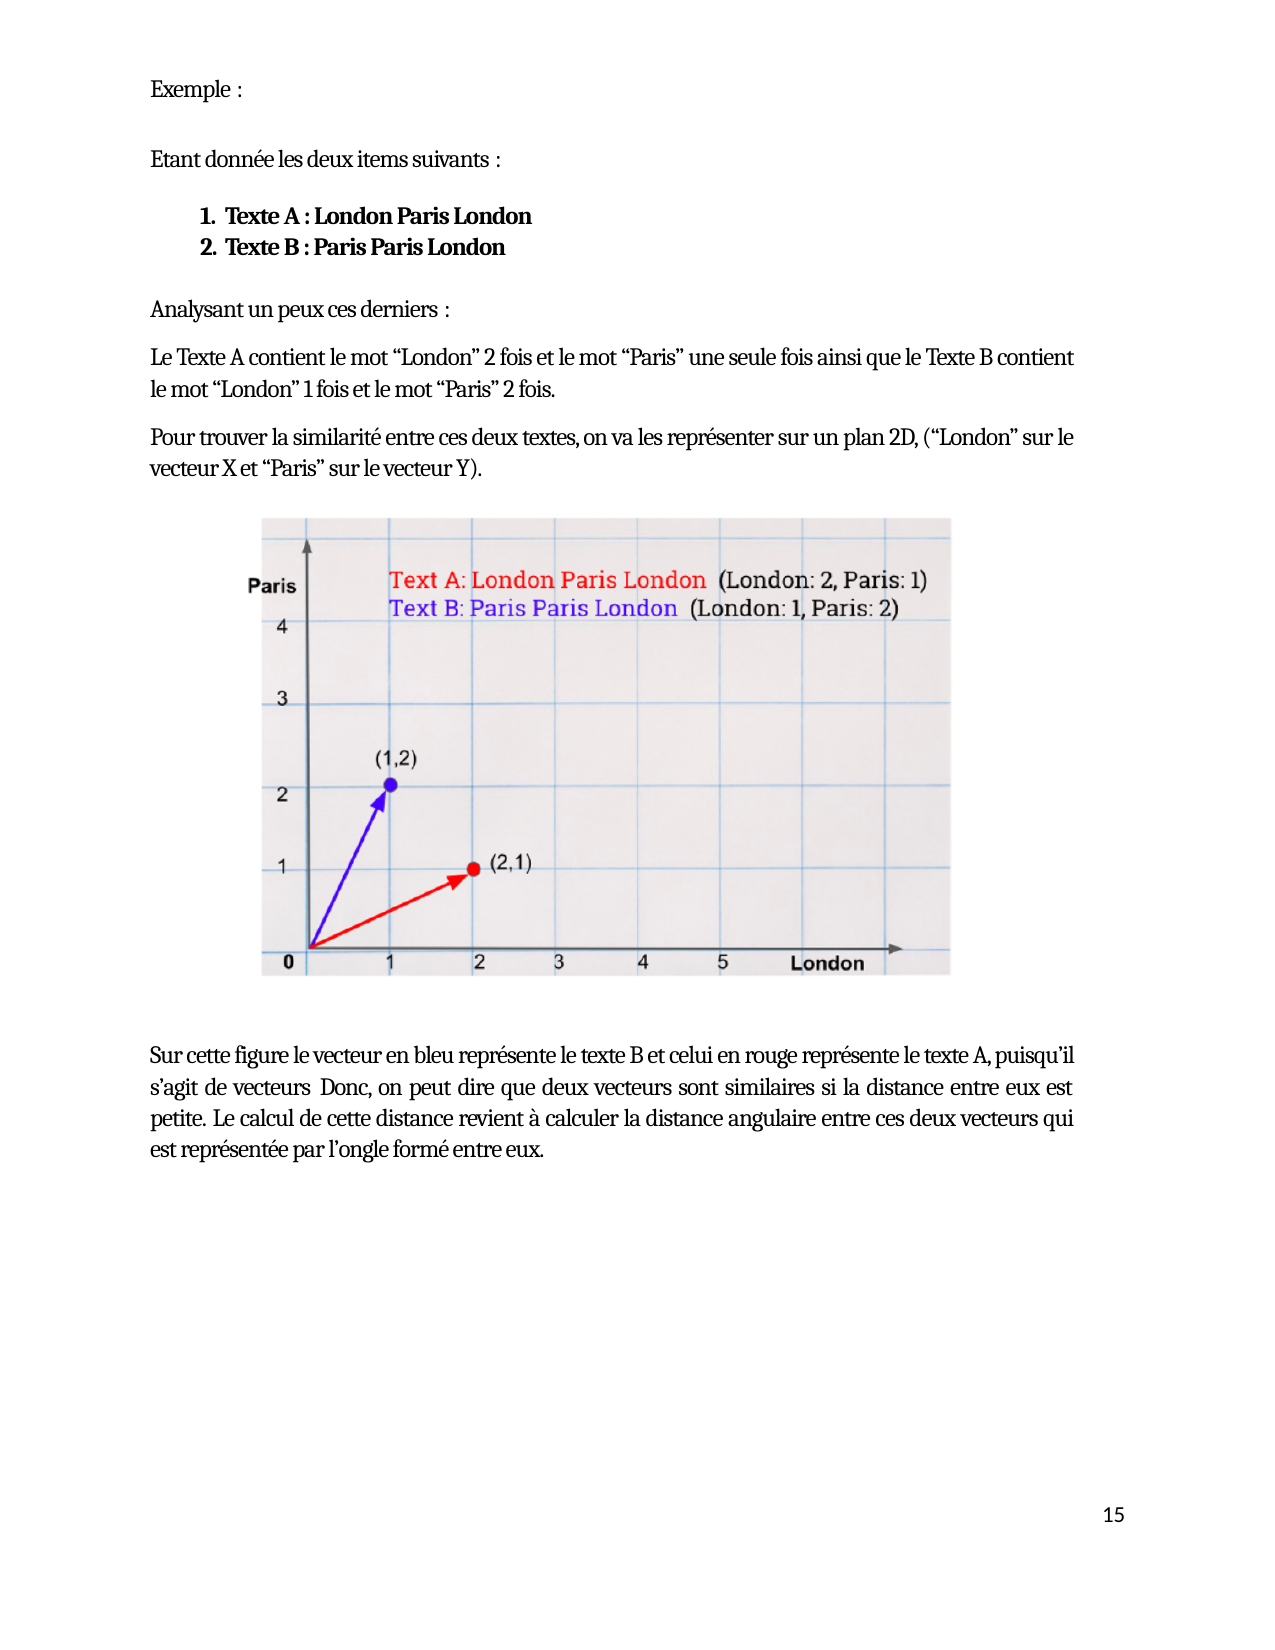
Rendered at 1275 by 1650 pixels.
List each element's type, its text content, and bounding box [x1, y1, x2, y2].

text Pour trouver la similarité entre ces deux textes, on va les représenter sur un plan 2D, (“London” sur le vecteur X et “Paris” sur le vecteur Y). [150, 420, 1075, 482]
text Le Texte A contient le mot “London” 2 fois et le mot “Paris” une seule fois ainsi que le Texte B contient le mot “London” 1 fois et le mot “Paris” 2 fois. [150, 341, 1075, 403]
list Texte A : London Paris London [200, 199, 1075, 230]
text Analysant un peux ces derniers : [150, 293, 1075, 324]
text Sur cette figure le vecteur en bleu représente le texte B et celui en rouge représente le texte A, puisqu’il s’agit de vecteurs Donc, on peut dire que deux vecteurs sont similaires si la distance entre eux est petite. Le calcul de cette distance revient à calculer la distance angulaire entre ces deux vecteurs qui est représentée par l’ongle formé entre eux. [150, 1039, 1075, 1164]
text Exemple : [150, 75, 1125, 104]
text Etant donnée les deux items suivants : [150, 145, 1125, 174]
list Texte B : Paris Paris London [200, 230, 1075, 262]
